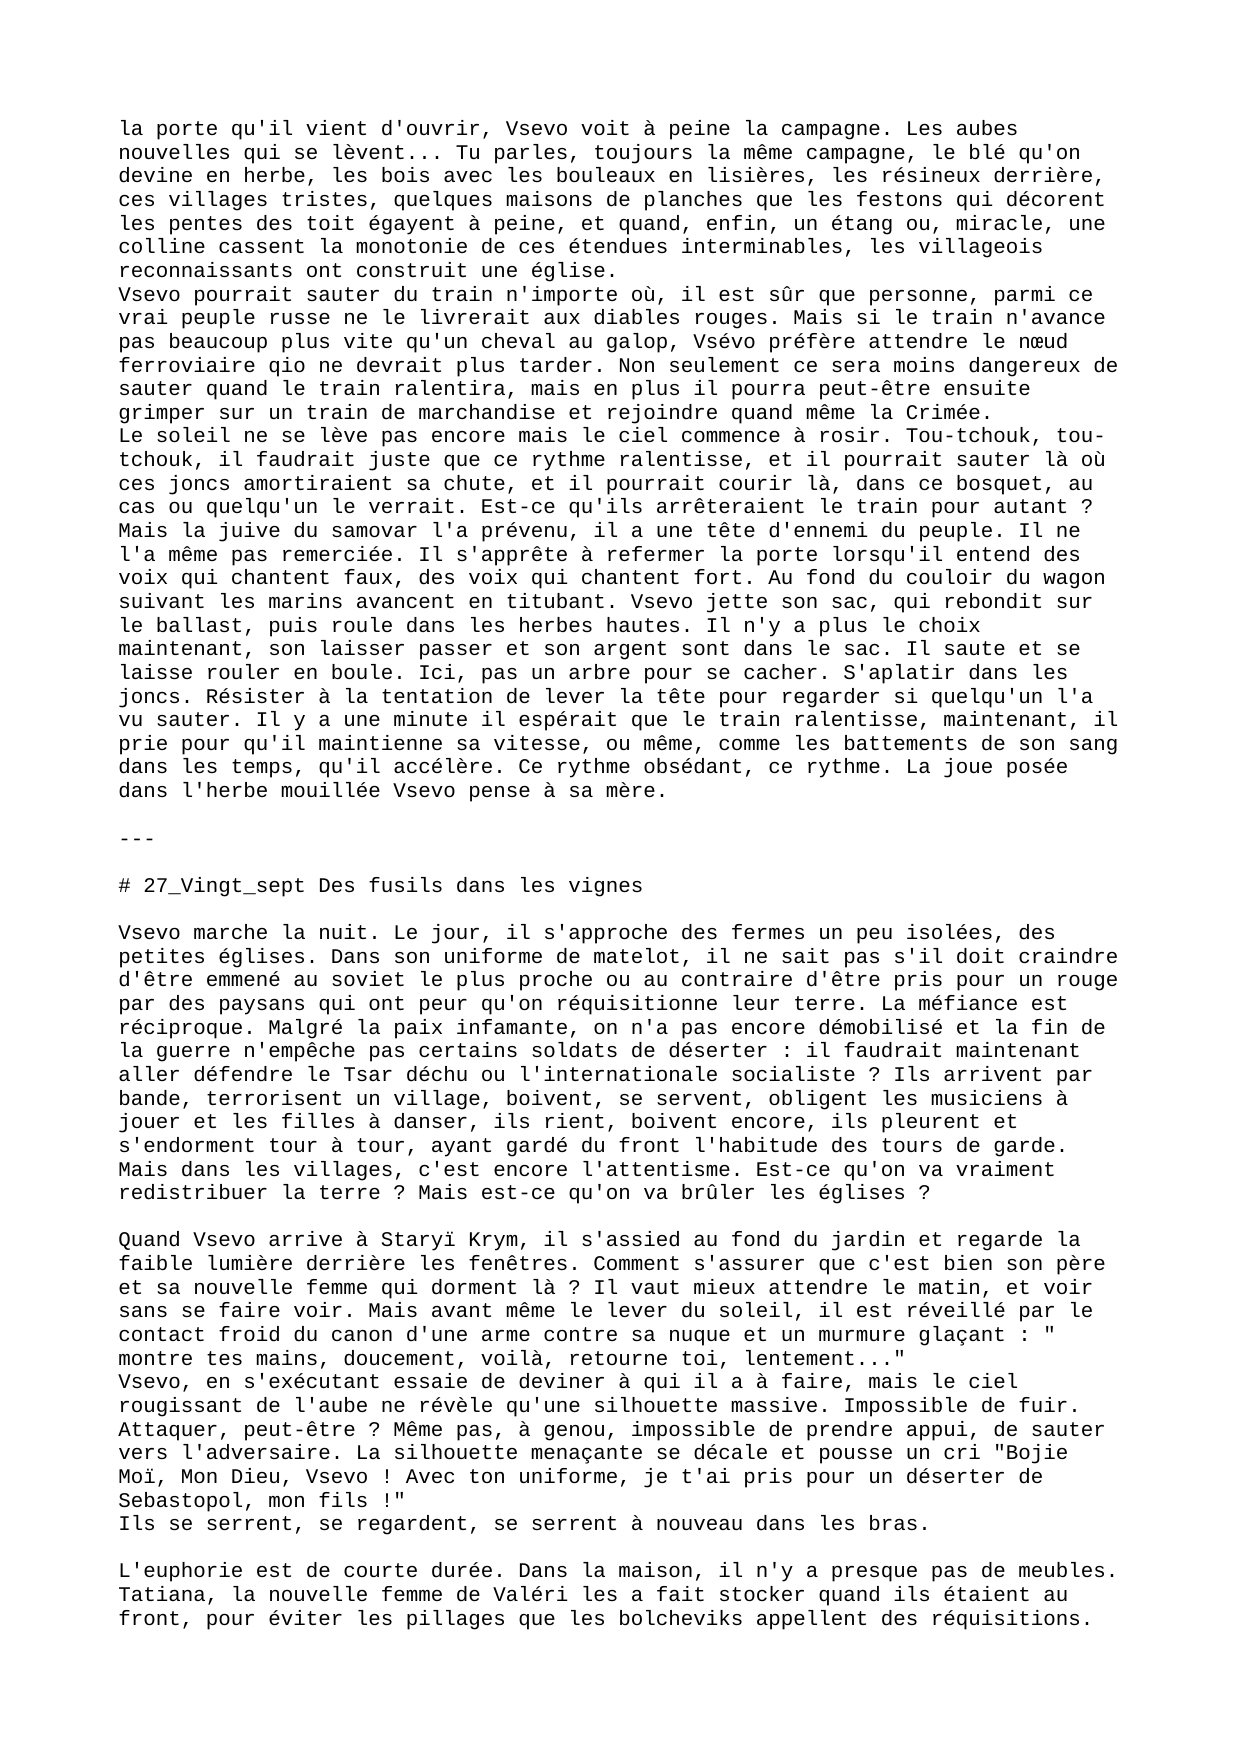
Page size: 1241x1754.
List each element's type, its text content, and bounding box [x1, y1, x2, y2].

text la porte qu'il vient d'ouvrir, Vsevo voit à peine la campagne. Les aubes nouvelles qui se lèvent... Tu parles, toujours la même campagne, le blé qu'on devine en herbe, les bois avec les bouleaux en lisières, les résineux derrière, ces villages tristes, quelques maisons de planches que les festons qui décorent les pentes des toit égayent à peine, et quand, enfin, un étang ou, miracle, une colline cassent la monotonie de ces étendues interminables, les villageois reconnaissants ont construit une église. [118, 118, 1122, 284]
text Vsevo, en s'exécutant essaie de deviner à qui il a à faire, mais le ciel rougissant de l'aube ne révèle qu'une silhouette massive. Impossible de fuir. Attaquer, peut-être ? Même pas, à genou, impossible de prendre appui, de sauter vers l'adversaire. La silhouette menaçante se décale et pousse un cri "Bojie Moï, Mon Dieu, Vsevo ! Avec ton uniforme, je t'ai pris pour un déserter de Sebastopol, mon fils !" [118, 1371, 1122, 1513]
text Vsevo pourrait sauter du train n'importe où, il est sûr que personne, parmi ce vrai peuple russe ne le livrerait aux diables rouges. Mais si le train n'avance pas beaucoup plus vite qu'un cheval au galop, Vsévo préfère attendre le nœud ferroviaire qio ne devrait plus tarder. Non seulement ce sera moins dangereux de sauter quand le train ralentira, mais en plus il pourra peut-être ensuite grimper sur un train de marchandise et rejoindre quand même la Crimée. [118, 284, 1122, 426]
text # 27_Vingt_sept Des fusils dans les vignes [118, 875, 1122, 898]
text Le soleil ne se lève pas encore mais le ciel commence à rosir. Tou-tchouk, tou-tchouk, il faudrait juste que ce rythme ralentisse, et il pourrait sauter là où ces joncs amortiraient sa chute, et il pourrait courir là, dans ce bosquet, au cas ou quelqu'un le verrait. Est-ce qu'ils arrêteraient le train pour autant ? Mais la juive du samovar l'a prévenu, il a une tête d'ennemi du peuple. Il ne l'a même pas remerciée. Il s'apprête à refermer la porte lorsqu'il entend des voix qui chantent faux, des voix qui chantent fort. Au fond du couloir du wagon suivant les marins avancent en titubant. Vsevo jette son sac, qui rebondit sur le ballast, puis roule dans les herbes hautes. Il n'y a plus le choix maintenant, son laisser passer et son argent sont dans le sac. Il saute et se laisse rouler en boule. Ici, pas un arbre pour se cacher. S'aplatir dans les joncs. Résister à la tentation de lever la tête pour regarder si quelqu'un l'a vu sauter. Il y a une minute il espérait que le train ralentisse, maintenant, il prie pour qu'il maintienne sa vitesse, ou même, comme les battements de son sang dans les temps, qu'il accélère. Ce rythme obsédant, ce rythme. La joue posée dans l'herbe mouillée Vsevo pense à sa mère. [118, 426, 1122, 804]
text L'euphorie est de courte durée. Dans la maison, il n'y a presque pas de meubles. Tatiana, la nouvelle femme de Valéri les a fait stocker quand ils étaient au front, pour éviter les pillages que les bolcheviks appellent des réquisitions. [118, 1561, 1122, 1631]
text Ils se serrent, se regardent, se serrent à nouveau dans les bras. [118, 1513, 1122, 1537]
text --- [118, 827, 1122, 851]
text Quand Vsevo arrive à Staryï Krym, il s'assied au fond du jardin et regarde la faible lumière derrière les fenêtres. Comment s'assurer que c'est bien son père et sa nouvelle femme qui dorment là ? Il vaut mieux attendre le matin, et voir sans se faire voir. Mais avant même le lever du soleil, il est réveillé par le contact froid du canon d'une arme contre sa nuque et un murmure glaçant : " montre tes mains, doucement, voilà, retourne toi, lentement..." [118, 1229, 1122, 1371]
text Vsevo marche la nuit. Le jour, il s'approche des fermes un peu isolées, des petites églises. Dans son uniforme de matelot, il ne sait pas s'il doit craindre d'être emmené au soviet le plus proche ou au contraire d'être pris pour un rouge par des paysans qui ont peur qu'on réquisitionne leur terre. La méfiance est réciproque. Malgré la paix infamante, on n'a pas encore démobilisé et la fin de la guerre n'empêche pas certains soldats de déserter : il faudrait maintenant aller défendre le Tsar déchu ou l'internationale socialiste ? Ils arrivent par bande, terrorisent un village, boivent, se servent, obligent les musiciens à jouer et les filles à danser, ils rient, boivent encore, ils pleurent et s'endorment tour à tour, ayant gardé du front l'habitude des tours de garde. Mais dans les villages, c'est encore l'attentisme. Est-ce qu'on va vraiment redistribuer la terre ? Mais est-ce qu'on va brûler les églises ? [118, 922, 1122, 1206]
